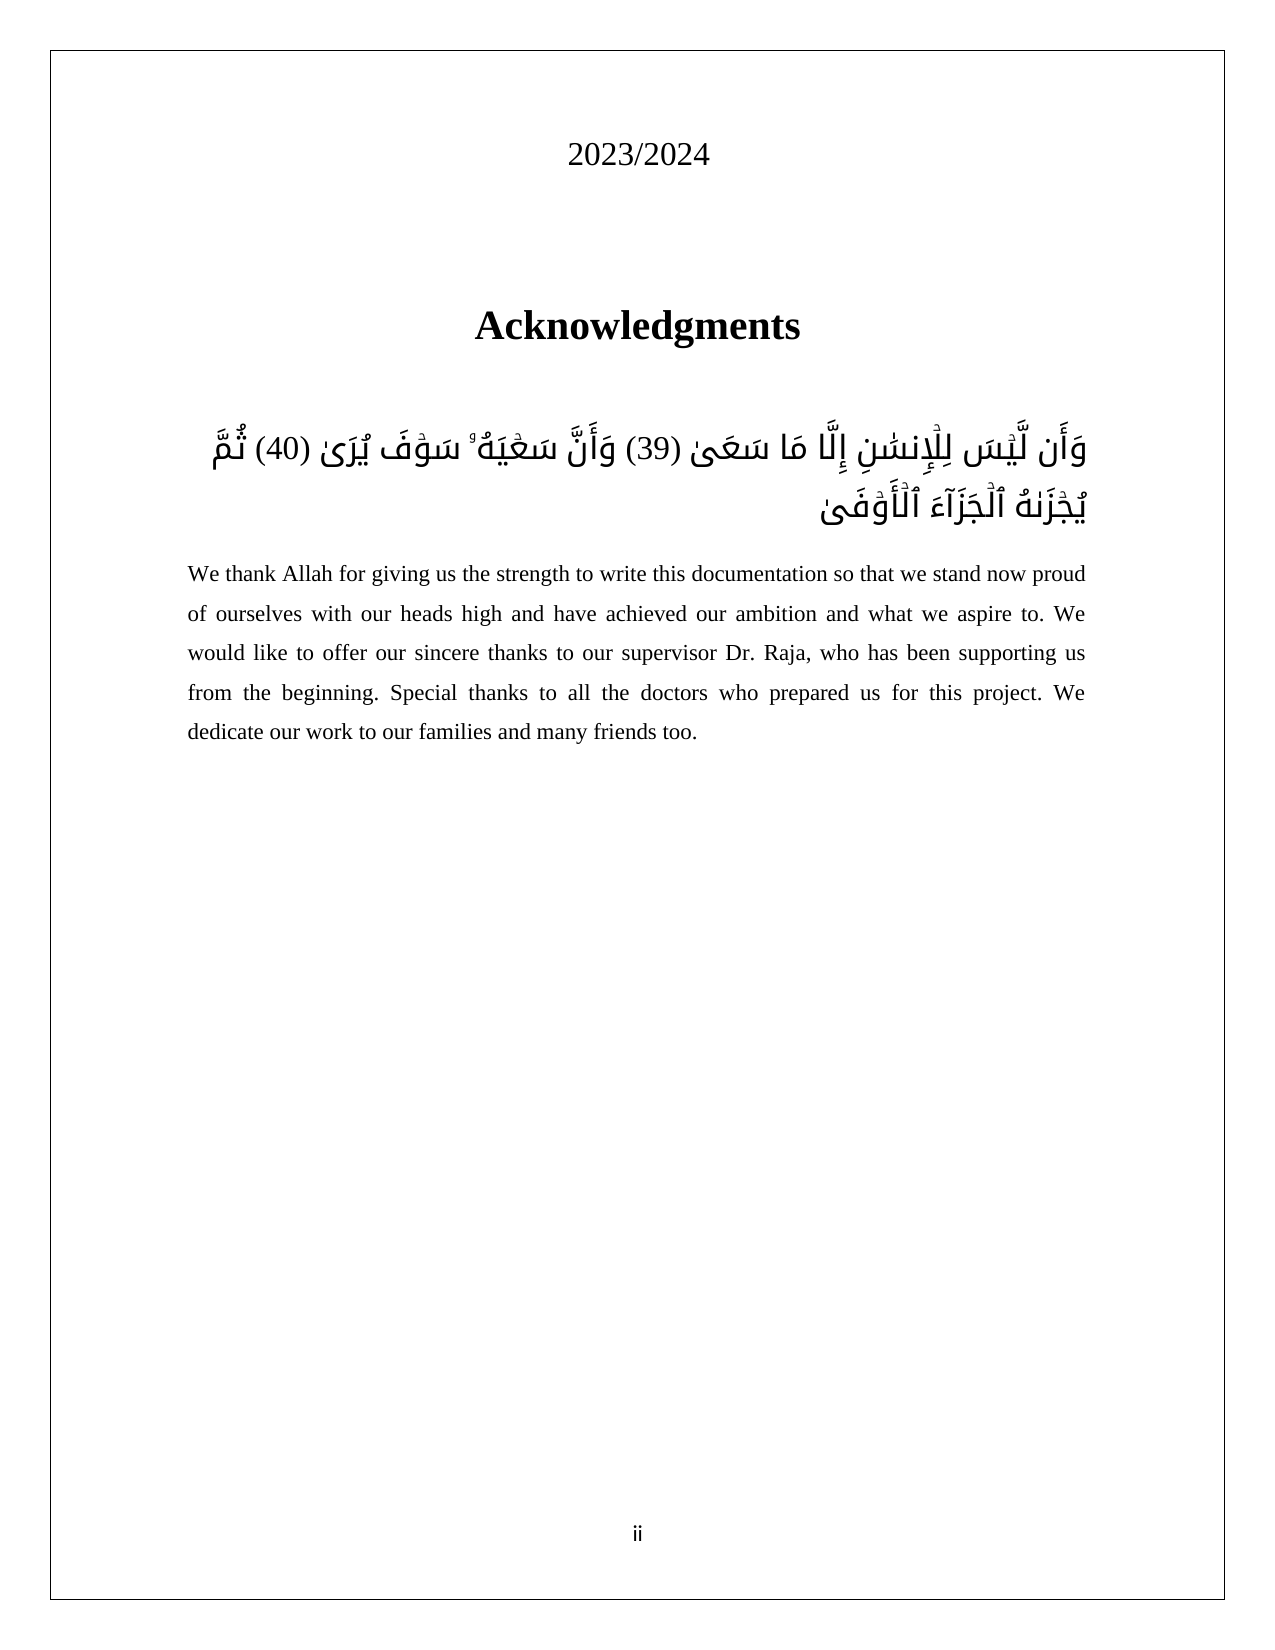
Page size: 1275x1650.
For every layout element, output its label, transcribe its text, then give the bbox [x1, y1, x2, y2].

text 2023/2024 [189, 134, 1087, 173]
text We thank Allah for giving us the strength to write this documentation so that we stand now proud of ourselves with our heads high and have achieved our ambition and what we aspire to. We would like to offer our sincere thanks to our supervisor Dr. Raja, who has been supporting us from the beginning. Special thanks to all the doctors who prepared us for this project. We dedicate our work to our families and many friends too. [187, 560, 1087, 744]
subtitle Acknowledgments [187, 301, 1087, 348]
text وَأَن لَّيۡسَ لِلۡإِنسَٰنِ إِلَّا مَا سَعَىٰ (39) وَأَنَّ سَعۡيَهُۥ سَوۡفَ يُرَىٰ (40) ثُمَّ يُجۡزَىٰهُ ٱلۡجَزَآءَ ٱلۡأَوۡفَىٰ [187, 428, 1087, 524]
